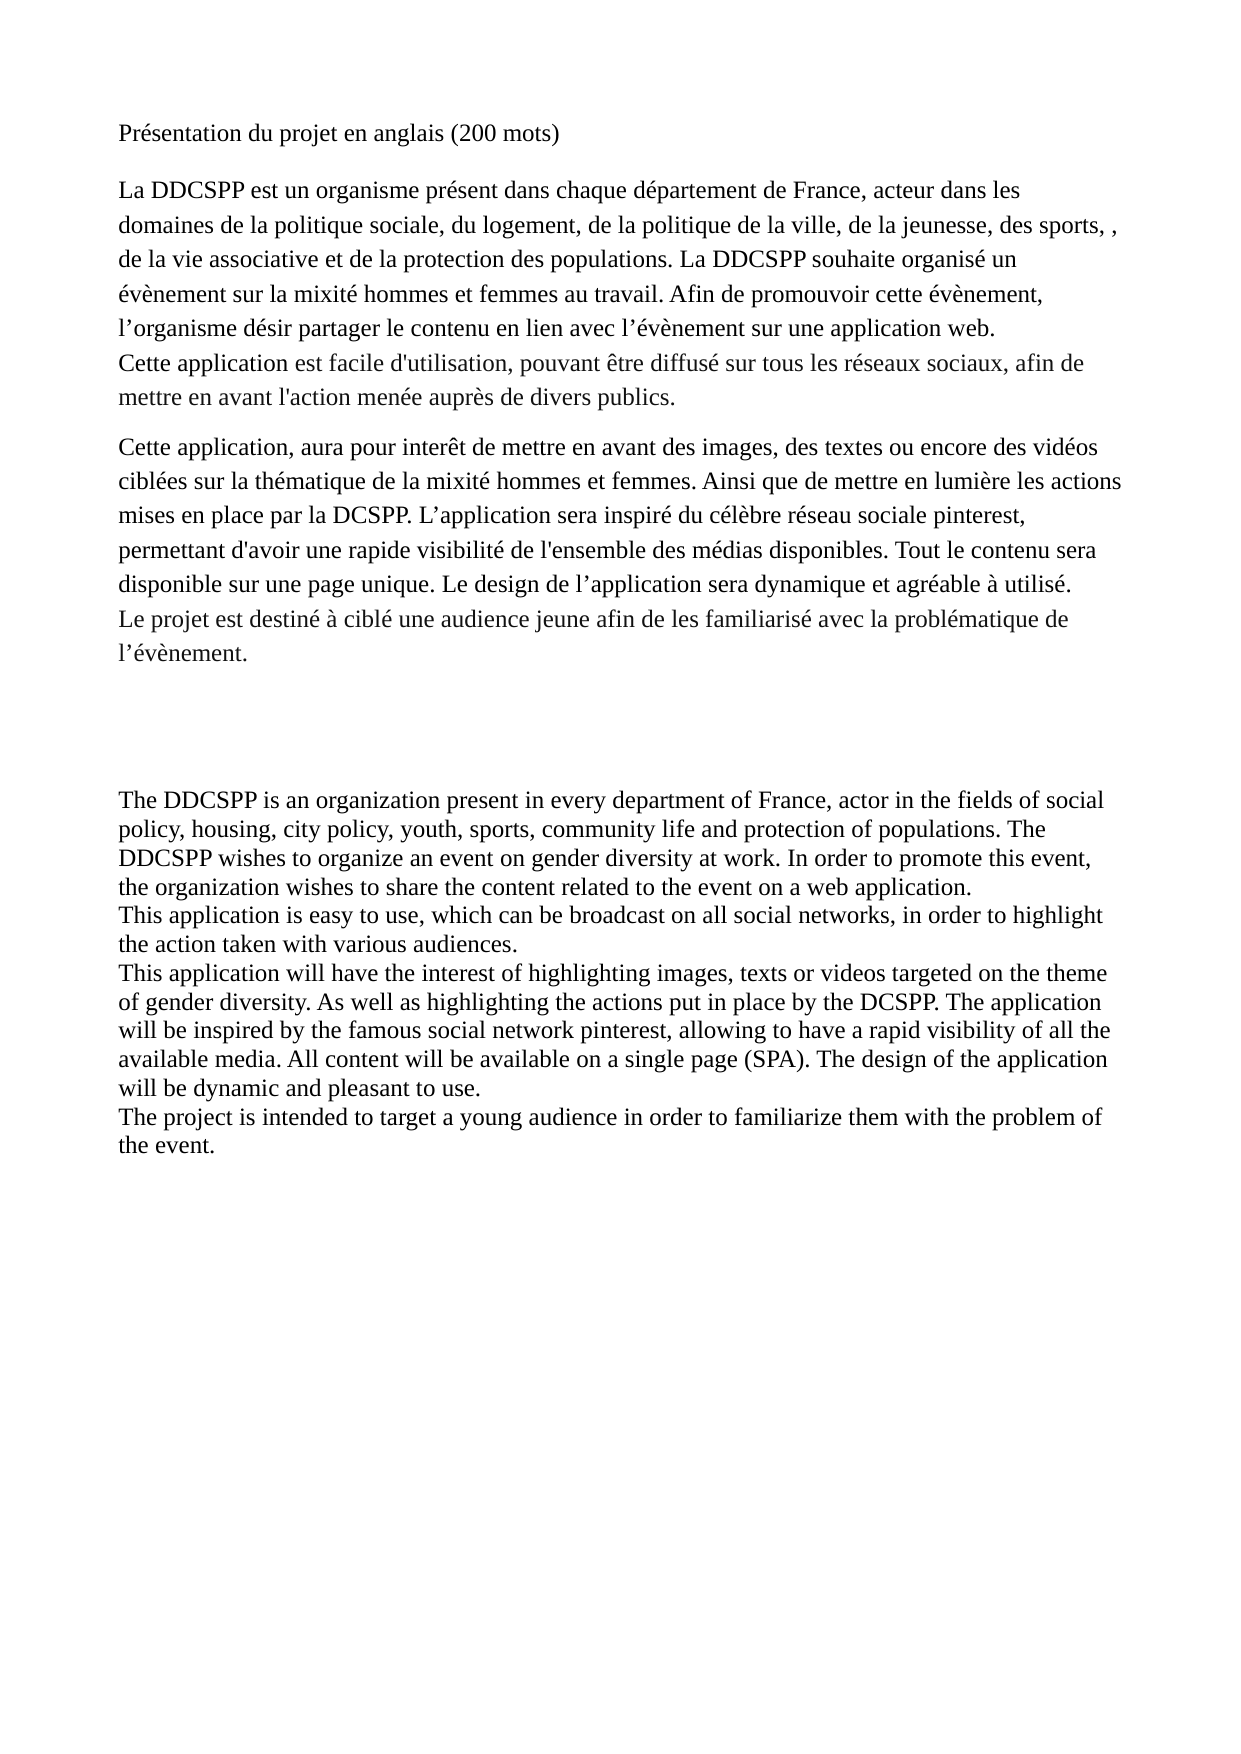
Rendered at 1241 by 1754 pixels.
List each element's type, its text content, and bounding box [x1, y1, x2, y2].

text La DDCSPP est un organisme présent dans chaque département de France, acteur dans les domaines de la politique sociale, du logement, de la politique de la ville, de la jeunesse, des sports, , de la vie associative et de la protection des populations. La DDCSPP souhaite organisé un évènement sur la mixité hommes et femmes au travail. Afin de promouvoir cette évènement, l’organisme désir partager le contenu en lien avec l’évènement sur une application web. Cette application est facile d'utilisation, pouvant être diffusé sur tous les réseaux sociaux, afin de mettre en avant l'action menée auprès de divers publics. [118, 176, 1122, 411]
text This application is easy to use, which can be broadcast on all social networks, in order to highlight the action taken with various audiences. [118, 901, 1122, 958]
text Présentation du projet en anglais (200 mots) [118, 118, 1122, 147]
text Cette application, aura pour interêt de mettre en avant des images, des textes ou encore des vidéos ciblées sur la thématique de la mixité hommes et femmes. Ainsi que de mettre en lumière les actions mises en place par la DCSPP. L’application sera inspiré du célèbre réseau sociale pinterest, permettant d'avoir une rapide visibilité de l'ensemble des médias disponibles. Tout le contenu sera disponible sur une page unique. Le design de l’application sera dynamique et agréable à utilisé. Le projet est destiné à ciblé une audience jeune afin de les familiarisé avec la problématique de l’évènement. [118, 432, 1122, 667]
text This application will have the interest of highlighting images, texts or videos targeted on the theme of gender diversity. As well as highlighting the actions put in place by the DCSPP. The application will be inspired by the famous social network pinterest, allowing to have a rapid visibility of all the available media. All content will be available on a single page (SPA). The design of the application will be dynamic and pleasant to use. [118, 958, 1122, 1102]
text The project is intended to target a young audience in order to familiarize them with the problem of the event. [118, 1102, 1122, 1159]
text The DDCSPP is an organization present in every department of France, actor in the fields of social policy, housing, city policy, youth, sports, community life and protection of populations. The DDCSPP wishes to organize an event on gender diversity at work. In order to promote this event, the organization wishes to share the content related to the event on a web application. [118, 786, 1122, 901]
